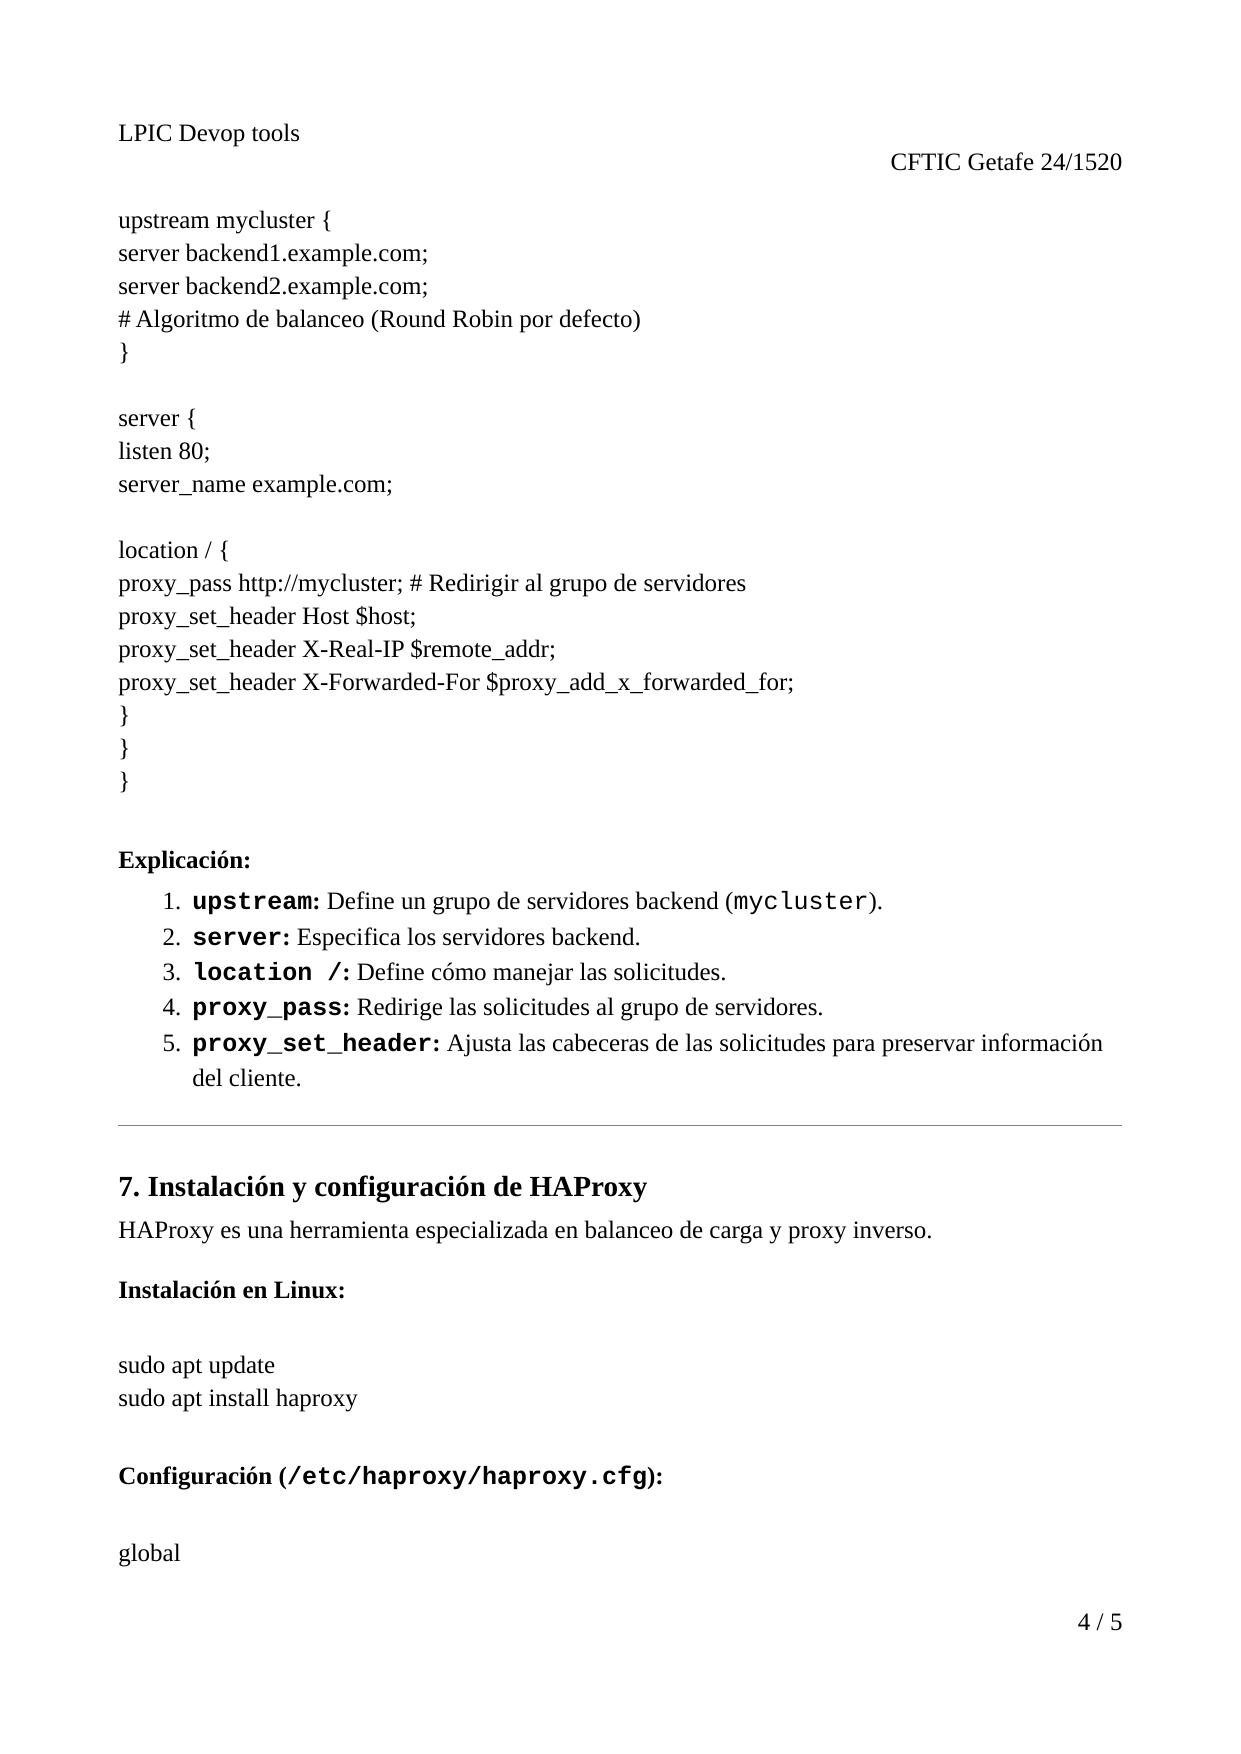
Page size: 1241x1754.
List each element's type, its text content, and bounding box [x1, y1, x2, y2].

list proxy_pass: Redirige las solicitudes al grupo de servidores. [162, 992, 1122, 1023]
text server backend1.example.com; [118, 238, 1122, 267]
text } [118, 700, 1122, 729]
text server_name example.com; [118, 469, 1122, 498]
list upstream: Define un grupo de servidores backend (mycluster). [162, 886, 1122, 917]
text } [118, 337, 1122, 366]
text listen 80; [118, 436, 1122, 465]
text location / { [118, 535, 1122, 564]
subtitle Configuración (/etc/haproxy/haproxy.cfg): [118, 1461, 1122, 1492]
subtitle Instalación en Linux: [118, 1276, 1122, 1304]
text server { [118, 403, 1122, 432]
text proxy_set_header X-Real-IP $remote_addr; [118, 634, 1122, 663]
subtitle Explicación: [118, 845, 1122, 874]
text proxy_pass http://mycluster; # Redirigir al grupo de servidores [118, 568, 1122, 597]
list server: Especifica los servidores backend. [162, 922, 1122, 952]
text upstream mycluster { [118, 205, 1122, 234]
text HAProxy es una herramienta especializada en balanceo de carga y proxy inverso. [118, 1216, 1122, 1244]
text } [118, 766, 1122, 795]
text server backend2.example.com; [118, 271, 1122, 300]
text # Algoritmo de balanceo (Round Robin por defecto) [118, 304, 1122, 333]
list proxy_set_header: Ajusta las cabeceras de las solicitudes para preservar información del cliente. [162, 1028, 1122, 1092]
text proxy_set_header X-Forwarded-For $proxy_add_x_forwarded_for; [118, 667, 1122, 696]
text } [118, 733, 1122, 762]
list location /: Define cómo manejar las solicitudes. [162, 957, 1122, 988]
subtitle 7. Instalación y configuración de HAProxy [118, 1169, 1122, 1203]
text global [118, 1538, 1122, 1567]
text sudo apt update [118, 1350, 1122, 1379]
text sudo apt install haproxy [118, 1383, 1122, 1412]
text proxy_set_header Host $host; [118, 601, 1122, 630]
